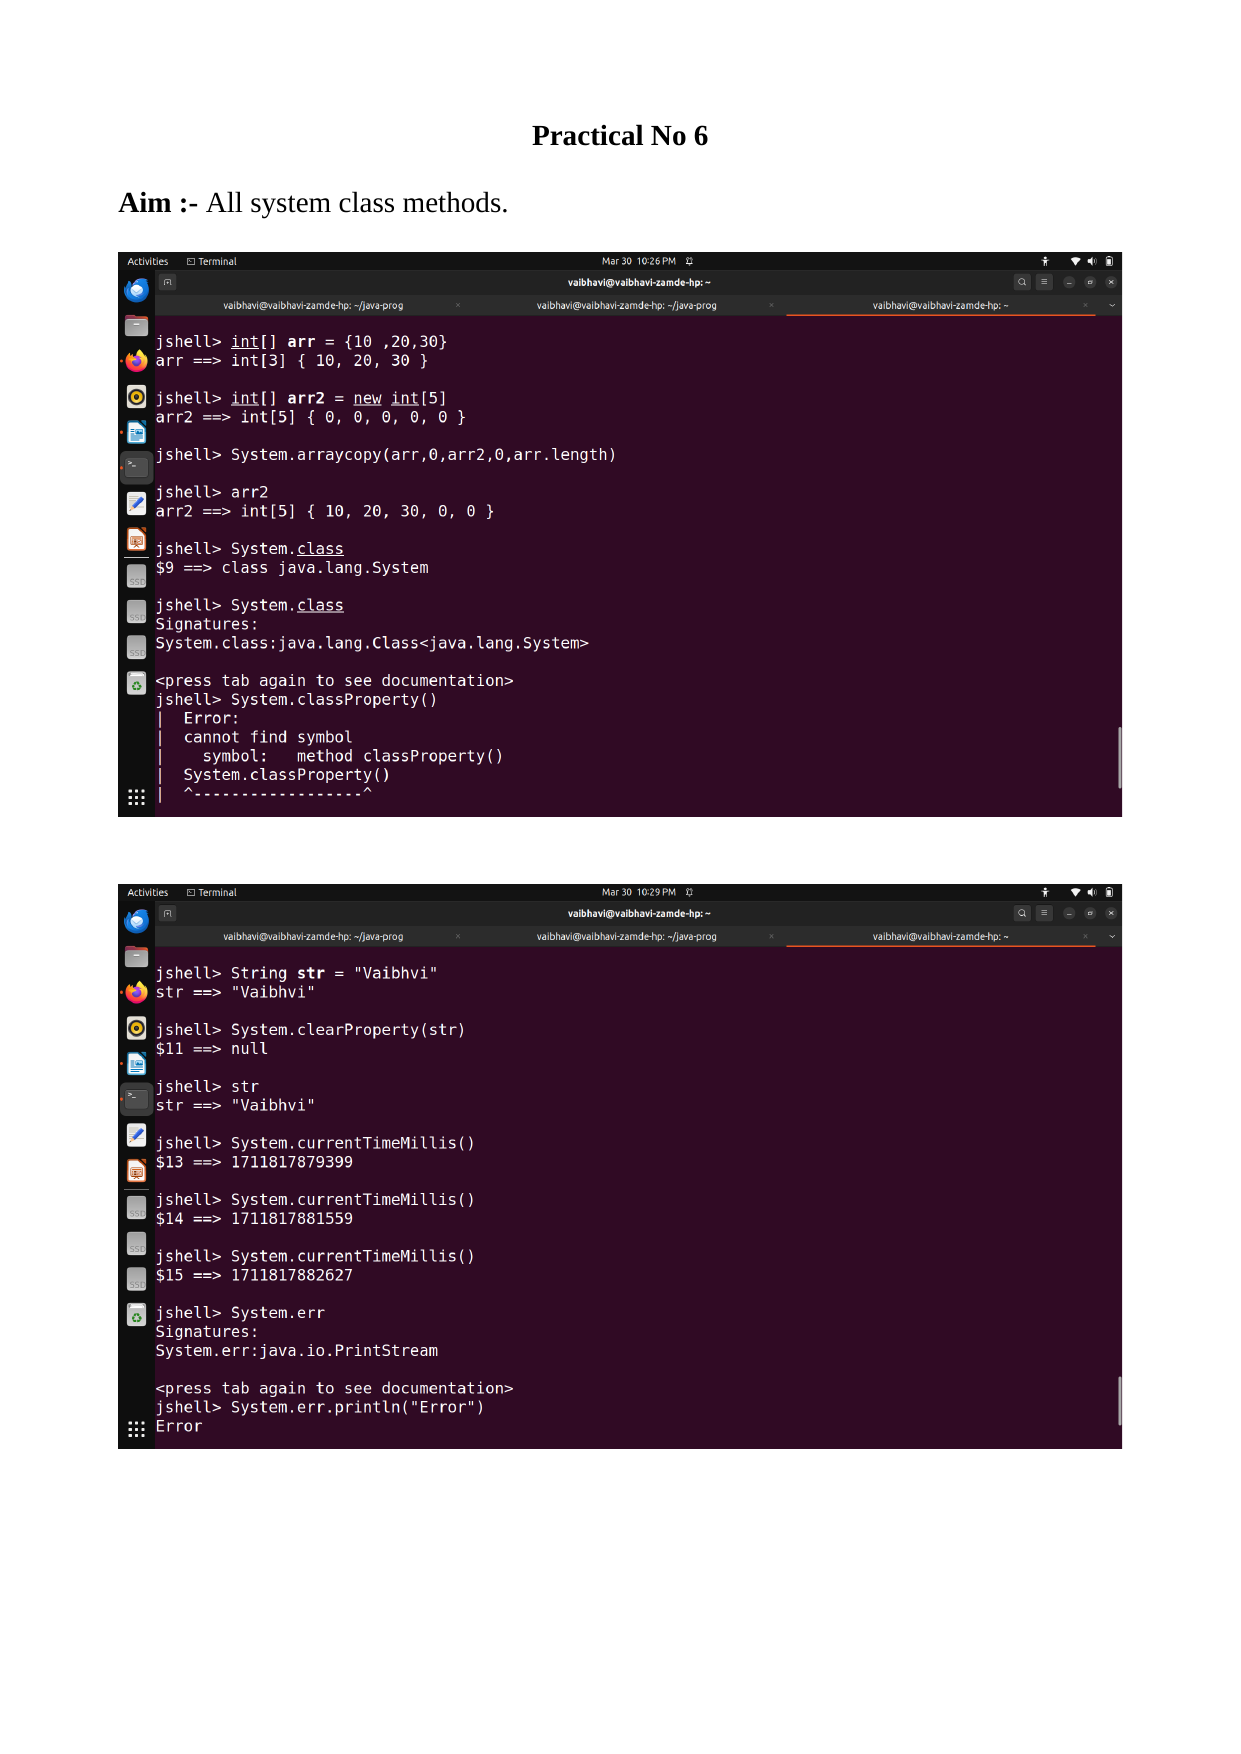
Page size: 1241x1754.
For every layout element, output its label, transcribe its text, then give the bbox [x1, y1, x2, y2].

picture [118, 884, 1123, 1449]
text Practical No 6 [118, 118, 1122, 152]
text Aim :- All system class methods. [118, 185, 1122, 219]
picture [118, 252, 1123, 817]
